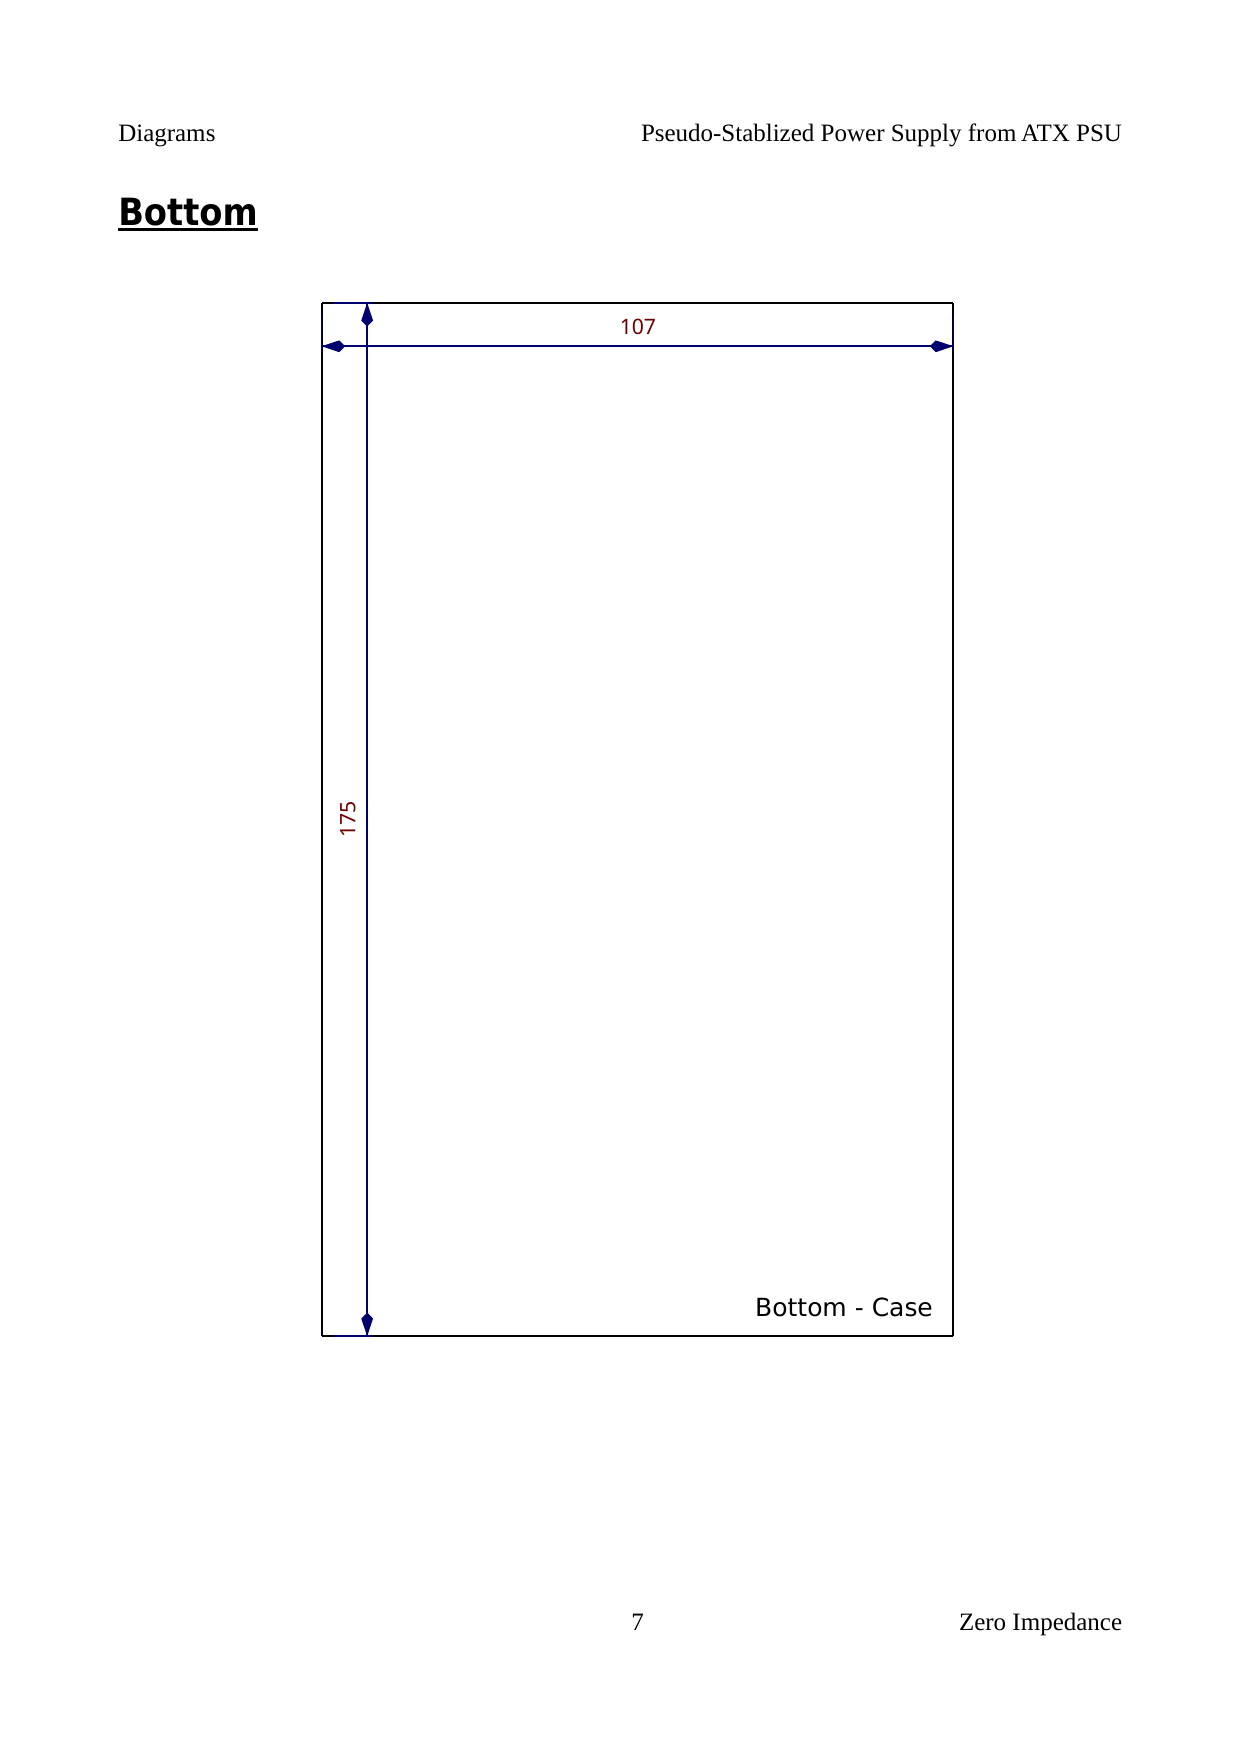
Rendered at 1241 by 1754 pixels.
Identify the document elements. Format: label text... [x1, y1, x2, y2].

subtitle Bottom [118, 191, 1122, 234]
